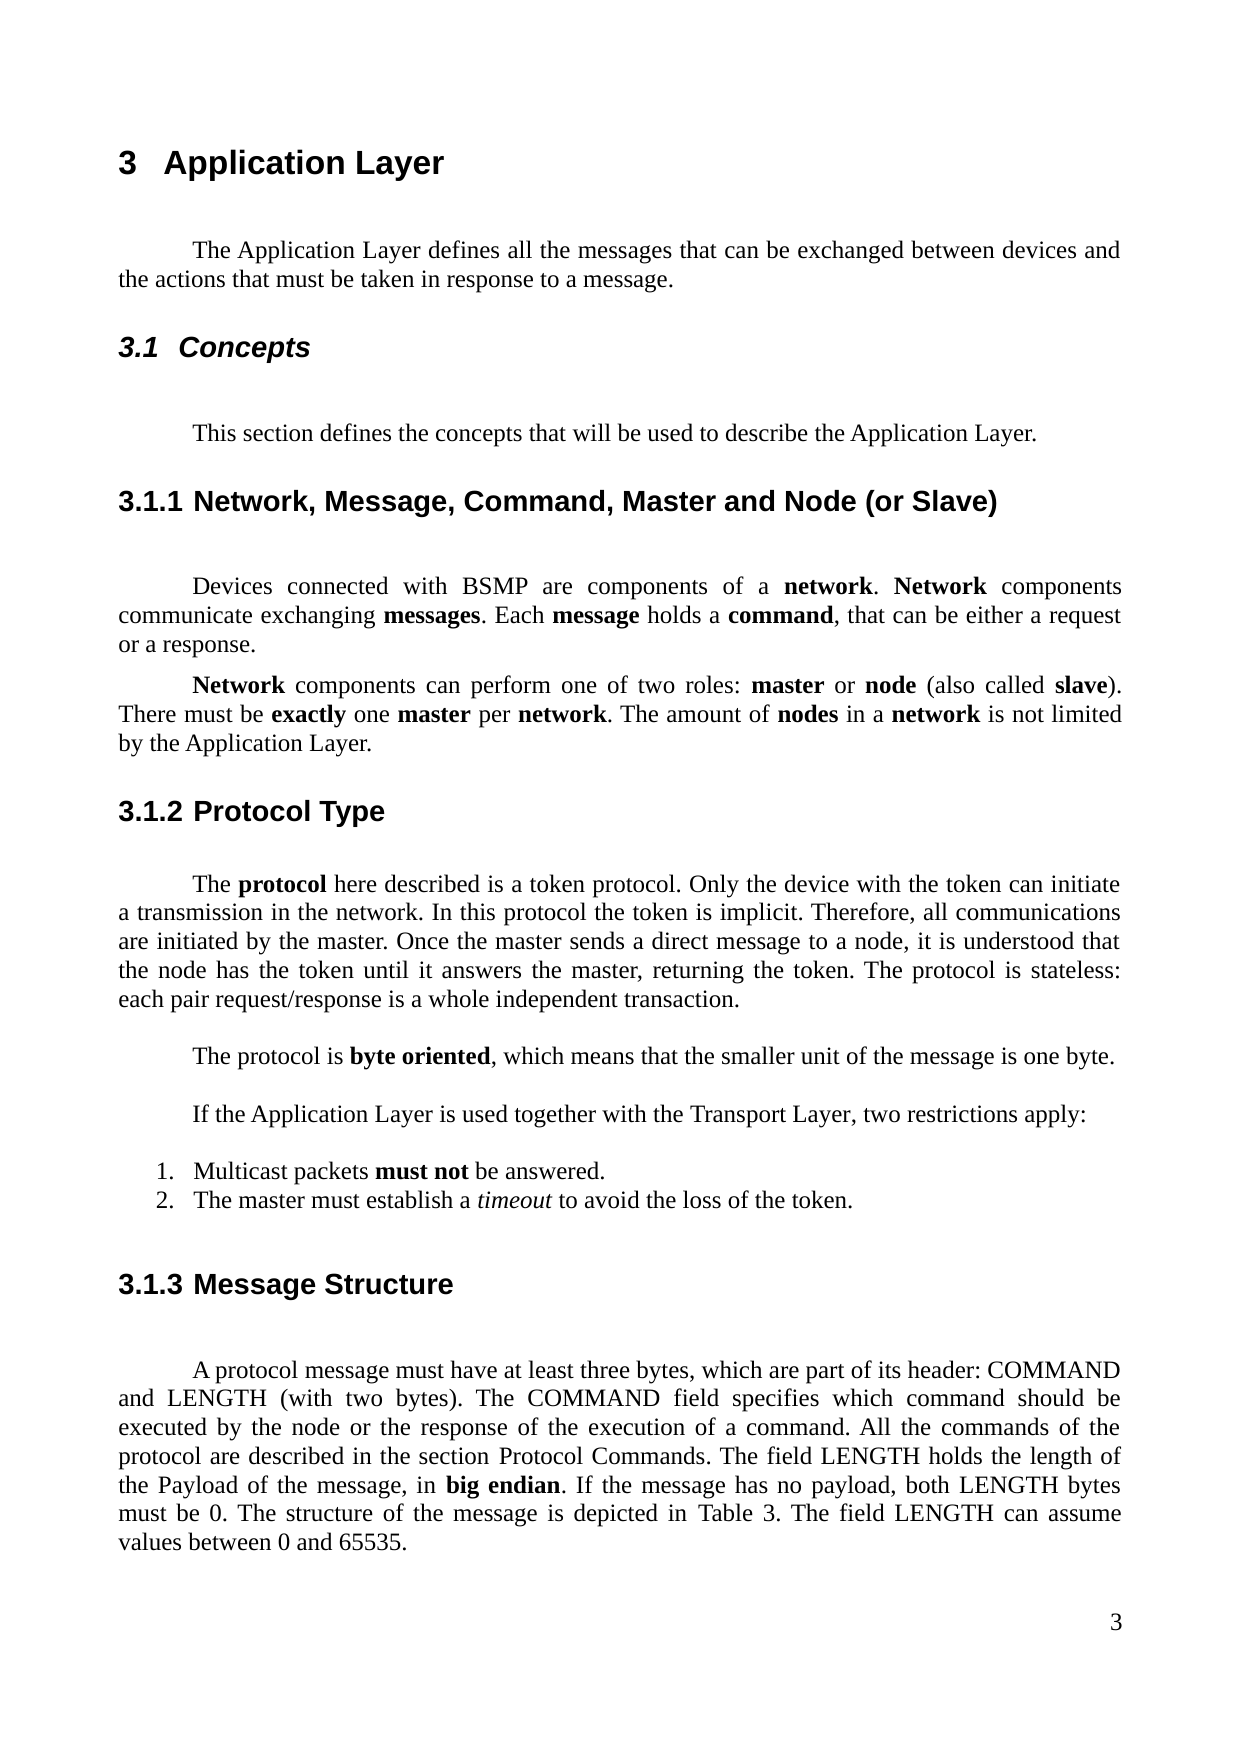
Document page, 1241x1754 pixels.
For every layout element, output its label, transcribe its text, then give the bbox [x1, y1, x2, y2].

subtitle Message Structure [118, 1267, 1122, 1301]
text A protocol message must have at least three bytes, which are part of its header: COMMAND and LENGTH (with two bytes). The COMMAND field specifies which command should be executed by the node or the response of the execution of a command. All the commands of the protocol are described in the section Protocol Commands. The field LENGTH holds the length of the Payload of the message, in big endian. If the message has no payload, both LENGTH bytes must be 0. The structure of the message is depicted in Table 3. The field LENGTH can assume values between 0 and 65535. [118, 1355, 1122, 1556]
text The protocol is byte oriented, which means that the smaller unit of the message is one byte. [118, 1041, 1122, 1070]
subtitle Protocol Type [118, 794, 1122, 827]
text Network components can perform one of two roles: master or node (also called slave). There must be exactly one master per network. The amount of nodes in a network is not limited by the Application Layer. [118, 670, 1122, 756]
subtitle Application Layer [118, 143, 1122, 182]
subtitle Network, Message, Command, Master and Node (or Slave) [118, 484, 1122, 518]
text This section defines the concepts that will be used to describe the Application Layer. [118, 418, 1122, 447]
text If the Application Layer is used together with the Transport Layer, two restrictions apply: [118, 1099, 1122, 1127]
text The Application Layer defines all the messages that can be exchanged between devices and the actions that must be taken in response to a message. [118, 236, 1122, 293]
subtitle Concepts [118, 331, 1122, 364]
text The protocol here described is a token protocol. Only the device with the token can initiate a transmission in the network. In this protocol the token is implicit. Therefore, all communications are initiated by the master. Once the master sends a direct message to a node, it is understood that the node has the token until it answers the master, returning the token. The protocol is stateless: each pair request/response is a whole independent transaction. [118, 869, 1122, 1012]
list Multicast packets must not be answered. [156, 1156, 1122, 1185]
list The master must establish a timeout to avoid the loss of the token. [156, 1185, 1122, 1214]
text Devices connected with BSMP are components of a network. Network components communicate exchanging messages. Each message holds a command, that can be either a request or a response. [118, 571, 1122, 658]
